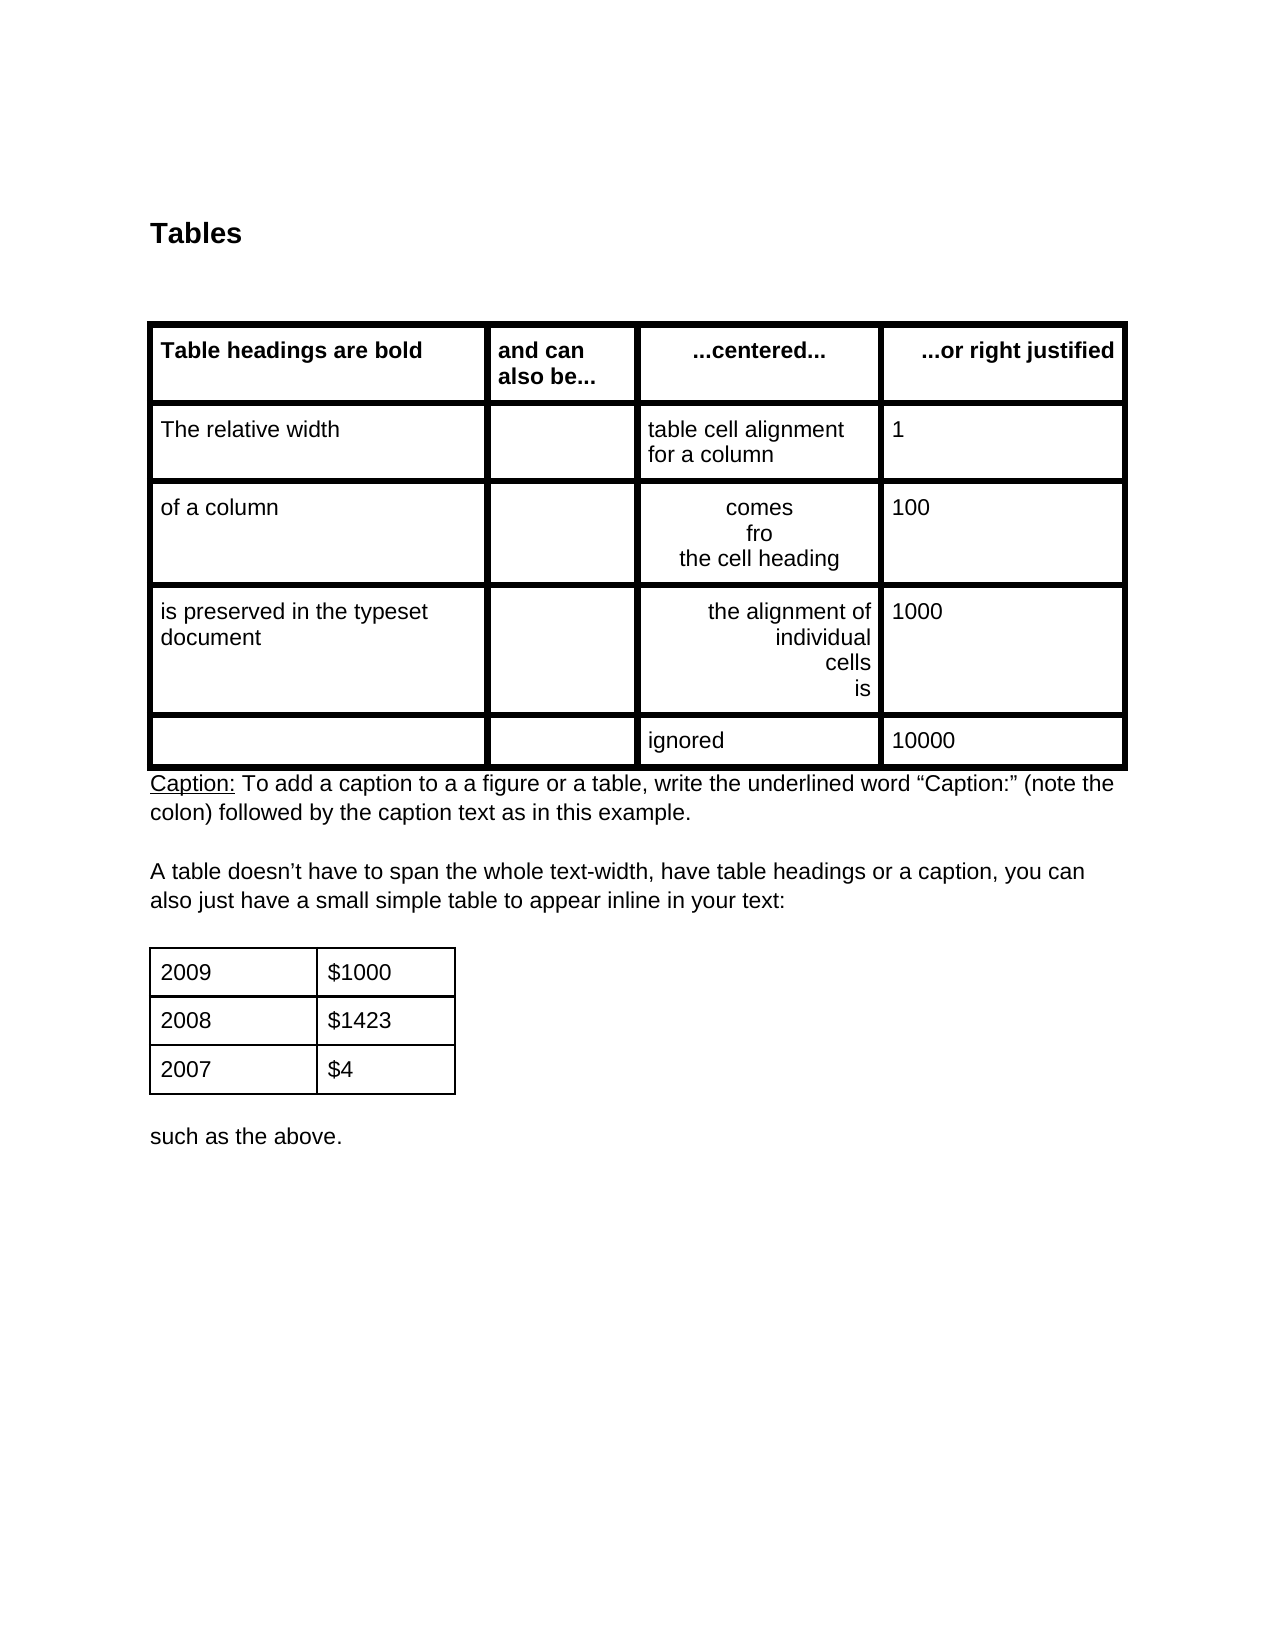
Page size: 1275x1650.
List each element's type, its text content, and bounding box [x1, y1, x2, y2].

table_cell the alignment of individual cells is [641, 588, 878, 712]
table_cell [491, 406, 634, 478]
table_cell [491, 718, 634, 764]
table_cell ignored [641, 718, 878, 764]
subtitle Tables [150, 217, 1125, 249]
table_cell 1000 [884, 588, 1122, 712]
table_header and can also be... [491, 328, 634, 400]
text such as the above. [150, 1124, 1125, 1149]
table_cell $1423 [318, 998, 454, 1044]
table_cell 2007 [151, 1046, 316, 1092]
table_cell [491, 484, 634, 582]
table_cell 2008 [151, 998, 316, 1044]
text A table doesn’t have to span the whole text-width, have table headings or a caption, you can also just have a small simple table to appear inline in your text: [150, 859, 1125, 914]
table_cell 1 [884, 406, 1122, 478]
table_cell comes fro the cell heading [641, 484, 878, 582]
text Caption: To add a caption to a a figure or a table, write the underlined word “Caption:” (note the colon) followed by the caption text as in this example. [150, 771, 1125, 826]
table_header ...or right justified [884, 328, 1122, 400]
table_cell 10000 [884, 718, 1122, 764]
table_cell $4 [318, 1046, 454, 1092]
table_cell is preserved in the typeset document [153, 588, 484, 712]
table_cell [153, 718, 484, 764]
table_header $1000 [318, 949, 454, 995]
table_cell 100 [884, 484, 1122, 582]
table_cell of a column [153, 484, 484, 582]
table_cell [491, 588, 634, 712]
table_header ...centered... [641, 328, 878, 400]
table_cell table cell alignment for a column [641, 406, 878, 478]
table_header Table headings are bold [153, 328, 484, 400]
table_header 2009 [151, 949, 316, 995]
table_cell The relative width [153, 406, 484, 478]
